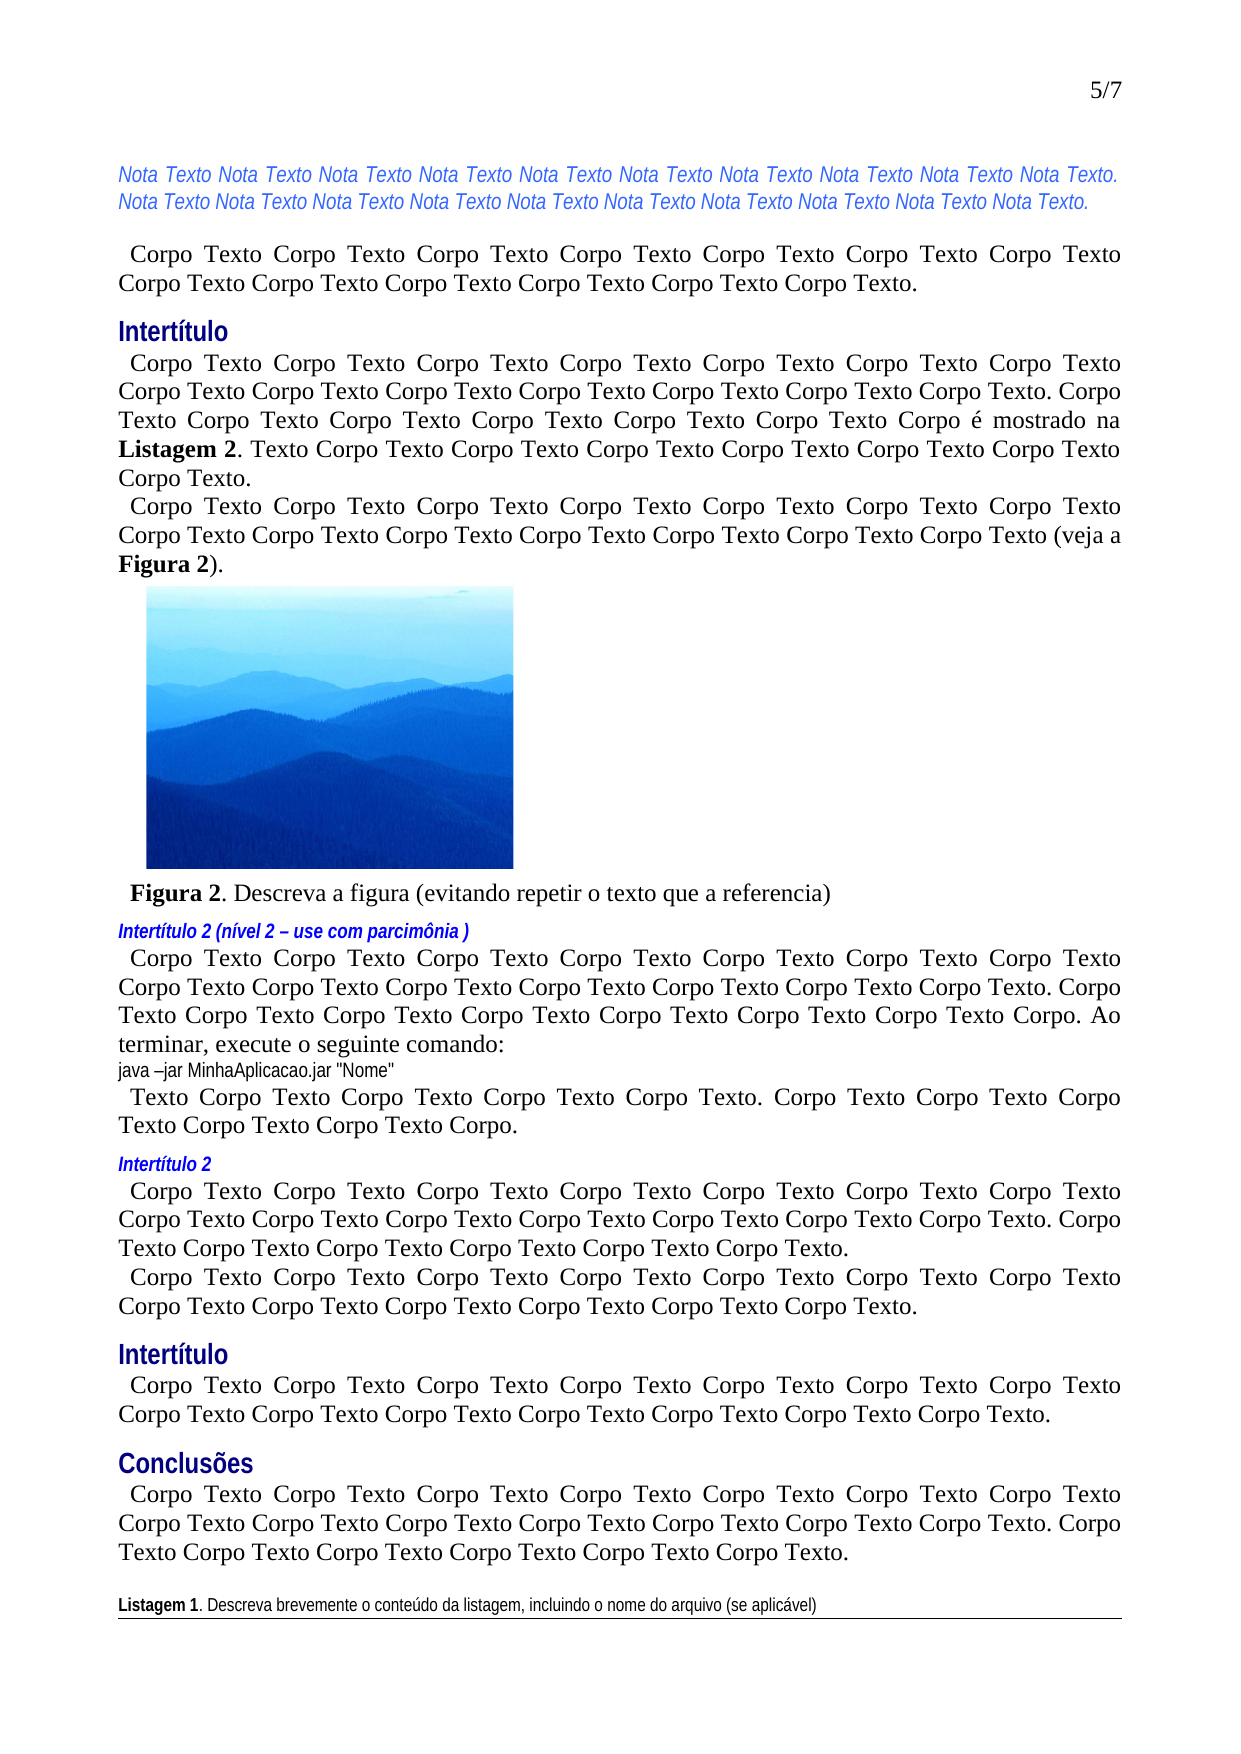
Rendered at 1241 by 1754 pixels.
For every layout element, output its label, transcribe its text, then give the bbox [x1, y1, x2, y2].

text Corpo Texto Corpo Texto Corpo Texto Corpo Texto Corpo Texto Corpo Texto Corpo Texto Corpo Texto Corpo Texto Corpo Texto Corpo Texto Corpo Texto Corpo Texto Corpo Texto (veja a Figura 2). [118, 491, 1122, 578]
text Corpo Texto Corpo Texto Corpo Texto Corpo Texto Corpo Texto Corpo Texto Corpo Texto Corpo Texto Corpo Texto Corpo Texto Corpo Texto Corpo Texto Corpo Texto. [118, 239, 1122, 296]
text Intertítulo [118, 1337, 1122, 1371]
text Texto Corpo Texto Corpo Texto Corpo Texto Corpo Texto. Corpo Texto Corpo Texto Corpo Texto Corpo Texto Corpo Texto Corpo. [118, 1082, 1122, 1139]
text Intertítulo 2 (nível 2 – use com parcimônia ) [118, 919, 1122, 943]
text Intertítulo [118, 314, 1122, 348]
text Intertítulo 2 [118, 1152, 1122, 1176]
list Listagem 1. Descreva brevemente o conteúdo da listagem, incluindo o nome do arquivo (se aplicável) [118, 1594, 1122, 1618]
text Corpo Texto Corpo Texto Corpo Texto Corpo Texto Corpo Texto Corpo Texto Corpo Texto Corpo Texto Corpo Texto Corpo Texto Corpo Texto Corpo Texto Corpo Texto Corpo Texto. Corpo Texto Corpo Texto Corpo Texto Corpo Texto Corpo Texto Corpo Texto Corpo Texto Corpo. Ao terminar, execute o seguinte comando: [118, 943, 1122, 1058]
text Corpo Texto Corpo Texto Corpo Texto Corpo Texto Corpo Texto Corpo Texto Corpo Texto Corpo Texto Corpo Texto Corpo Texto Corpo Texto Corpo Texto Corpo Texto Corpo Texto. Corpo Texto Corpo Texto Corpo Texto Corpo Texto Corpo Texto Corpo Texto. [118, 1479, 1122, 1566]
picture [146, 586, 514, 869]
text Corpo Texto Corpo Texto Corpo Texto Corpo Texto Corpo Texto Corpo Texto Corpo Texto Corpo Texto Corpo Texto Corpo Texto Corpo Texto Corpo Texto Corpo Texto Corpo Texto. [118, 1371, 1122, 1428]
text Figura 2. Descreva a figura (evitando repetir o texto que a referencia) [118, 878, 1122, 906]
text Corpo Texto Corpo Texto Corpo Texto Corpo Texto Corpo Texto Corpo Texto Corpo Texto Corpo Texto Corpo Texto Corpo Texto Corpo Texto Corpo Texto Corpo Texto Corpo Texto. Corpo Texto Corpo Texto Corpo Texto Corpo Texto Corpo Texto Corpo Texto. [118, 1176, 1122, 1262]
text java –jar MinhaAplicacao.jar "Nome" [118, 1058, 1122, 1082]
text Corpo Texto Corpo Texto Corpo Texto Corpo Texto Corpo Texto Corpo Texto Corpo Texto Corpo Texto Corpo Texto Corpo Texto Corpo Texto Corpo Texto Corpo Texto. [118, 1262, 1122, 1319]
text Nota Texto Nota Texto Nota Texto Nota Texto Nota Texto Nota Texto Nota Texto Nota Texto Nota Texto Nota Texto. Nota Texto Nota Texto Nota Texto Nota Texto Nota Texto Nota Texto Nota Texto Nota Texto Nota Texto Nota Texto. [118, 161, 1122, 214]
text Conclusões [118, 1446, 1122, 1479]
text Corpo Texto Corpo Texto Corpo Texto Corpo Texto Corpo Texto Corpo Texto Corpo Texto Corpo Texto Corpo Texto Corpo Texto Corpo Texto Corpo Texto Corpo Texto Corpo Texto. Corpo Texto Corpo Texto Corpo Texto Corpo Texto Corpo Texto Corpo Texto Corpo é mostrado na Listagem 2. Texto Corpo Texto Corpo Texto Corpo Texto Corpo Texto Corpo Texto Corpo Texto Corpo Texto. [118, 348, 1122, 491]
